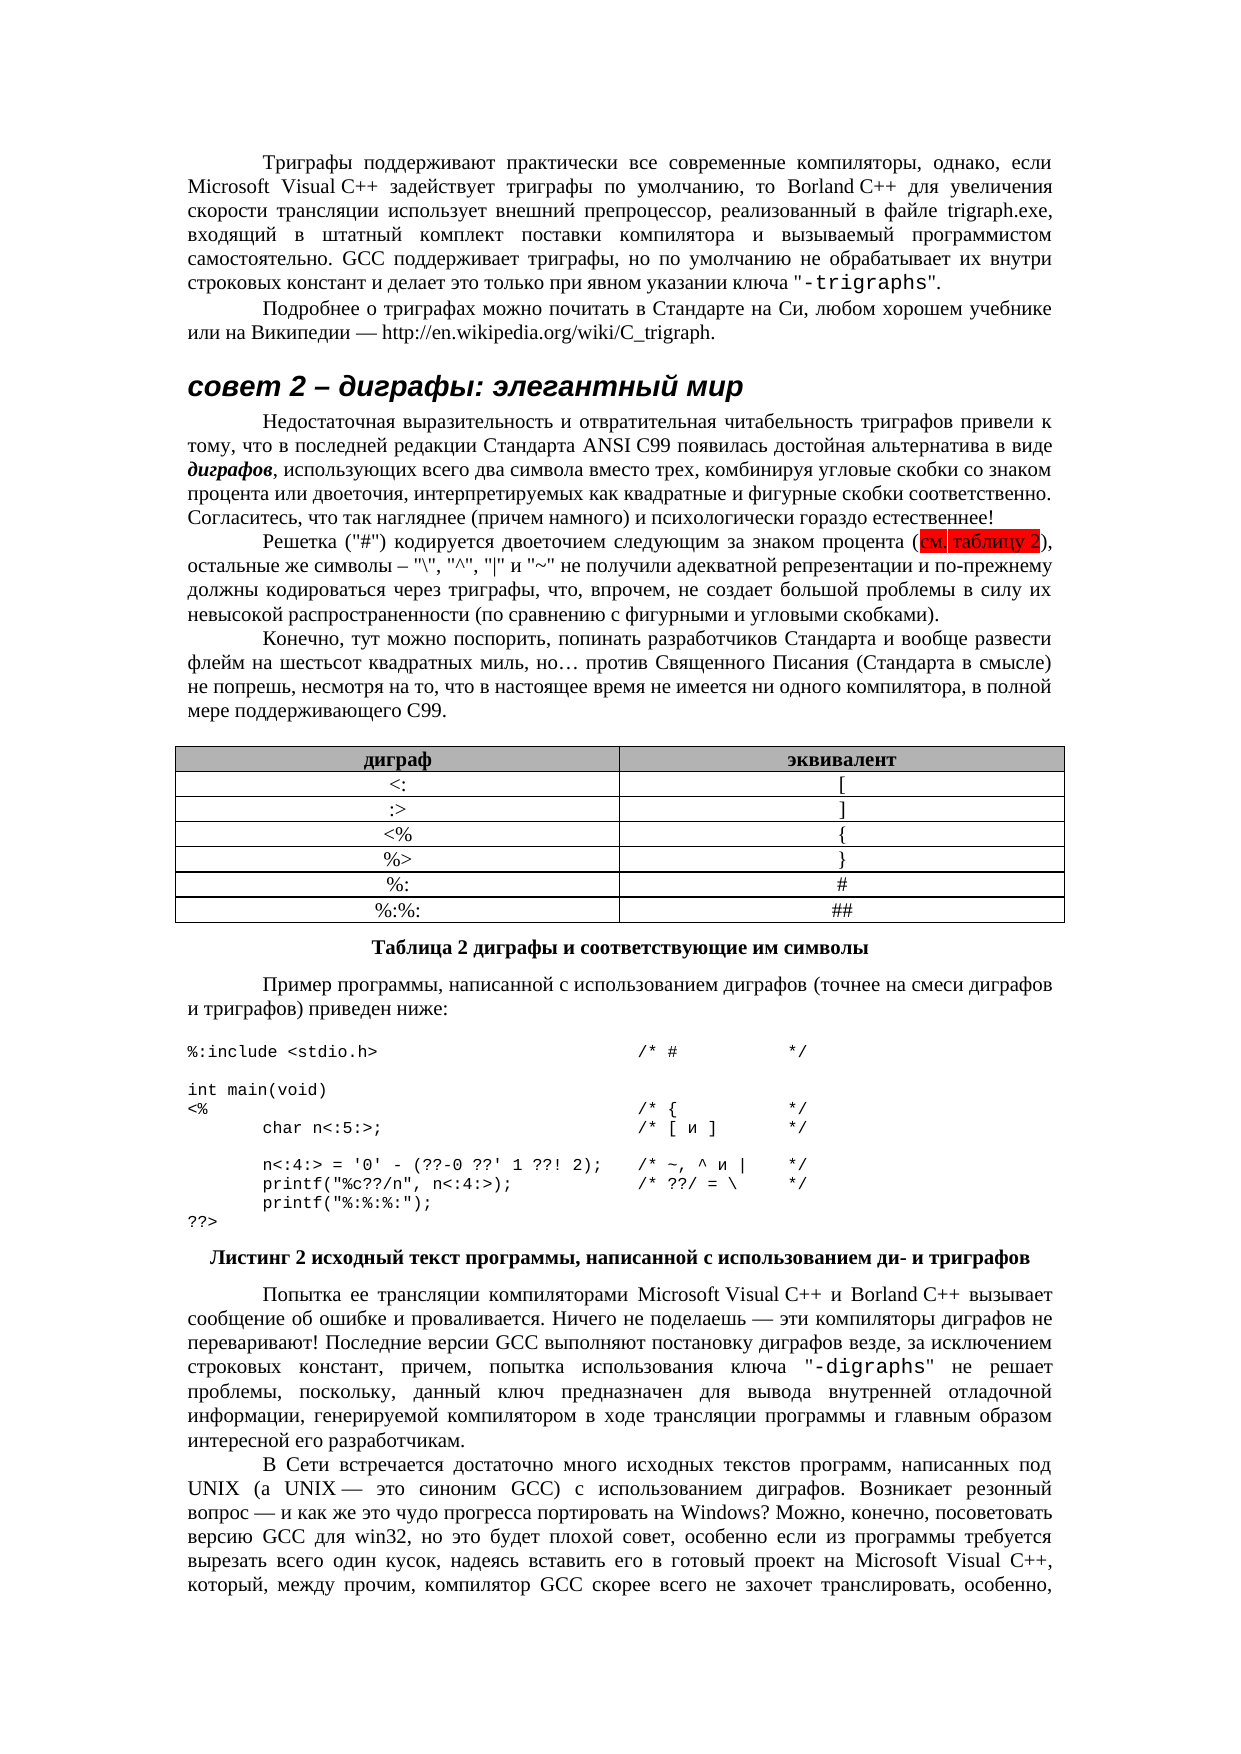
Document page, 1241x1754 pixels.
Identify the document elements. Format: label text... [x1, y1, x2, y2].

text <% /* { */ [187, 1100, 1053, 1119]
text Подробнее о триграфах можно почитать в Стандарте на Си, любом хорошем учебнике или на Википедии — http://en.wikipedia.org/wiki/C_trigraph. [187, 296, 1053, 344]
table_header эквивалент [620, 747, 1064, 771]
table_header диграф [176, 747, 619, 771]
table_cell %:%: [176, 898, 619, 922]
subtitle совет 2 – диграфы: элегантный мир [187, 369, 1053, 403]
text Конечно, тут можно поспорить, попинать разработчиков Стандарта и вообще развести флейм на шестьсот квадратных миль, но… против Священного Писания (Стандарта в смысле) не попрешь, несмотря на то, что в настоящее время не имеется ни одного компилятора, в полной мере поддерживающего С99. [187, 626, 1053, 722]
text Триграфы поддерживают практически все современные компиляторы, однако, если Microsoft Visual C++ задействует триграфы по умолчанию, то Borland C++ для увеличения скорости трансляции использует внешний препроцессор, реализованный в файле trigraph.exe, входящий в штатный комплект поставки компилятора и вызываемый программистом самостоятельно. GCC поддерживает триграфы, но по умолчанию не обрабатывает их внутри строковых констант и делает это только при явном указании ключа "-trigraphs". [187, 150, 1053, 296]
table_cell { [620, 822, 1064, 846]
text printf("%c??/n", n<:4:>); /* ??/ = \ */ [187, 1176, 1053, 1195]
text Листинг 2 исходный текст программы, написанной с использованием ди- и триграфов [187, 1245, 1053, 1269]
table_cell %: [176, 873, 619, 896]
text ??> [187, 1213, 1053, 1232]
text Пример программы, написанной с использованием диграфов (точнее на смеси диграфов и триграфов) приведен ниже: [187, 972, 1053, 1020]
text int main(void) [187, 1082, 1053, 1100]
text Недостаточная выразительность и отвратительная читабельность триграфов привели к тому, что в последней редакции Стандарта ANSI C99 появилась достойная альтернатива в виде диграфов, использующих всего два символа вместо трех, комбинируя угловые скобки со знаком процента или двоеточия, интерпретируемых как квадратные и фигурные скобки соответственно. Согласитесь, что так нагляднее (причем намного) и психологически гораздо естественнее! [187, 409, 1053, 529]
text n<:4:> = '0' - (??-0 ??' 1 ??! 2); /* ~, ^ и | */ [187, 1157, 1053, 1176]
table_cell :> [176, 797, 619, 821]
table_cell # [620, 873, 1064, 896]
table_cell } [620, 847, 1064, 871]
text char n<:5:>; /* [ и ] */ [187, 1119, 1053, 1138]
text printf("%:%:%:"); [187, 1195, 1053, 1213]
table_cell ] [620, 797, 1064, 821]
table_cell [ [620, 772, 1064, 796]
text Решетка ("#") кодируется двоеточием следующим за знаком процента (см. таблицу 2), остальные же символы – "\", "^", "|" и "~" не получили адекватной репрезентации и по-прежнему должны кодироваться через триграфы, что, впрочем, не создает большой проблемы в силу их невысокой распространенности (по сравнению с фигурными и угловыми скобками). [187, 529, 1053, 626]
table_cell ## [620, 898, 1064, 922]
table_cell %> [176, 847, 619, 871]
table_cell <% [176, 822, 619, 846]
table_cell <: [176, 772, 619, 796]
text Попытка ее трансляции компиляторами Microsoft Visual C++ и Borland C++ вызывает сообщение об ошибке и проваливается. Ничего не поделаешь — эти компиляторы диграфов не переваривают! Последние версии GCC выполняют постановку диграфов везде, за исключением строковых констант, причем, попытка использования ключа "-digraphs" не решает проблемы, поскольку, данный ключ предназначен для вывода внутренней отладочной информации, генерируемой компилятором в ходе трансляции программы и главным образом интересной его разработчикам. [187, 1281, 1053, 1452]
text Таблица 2 диграфы и соответствующие им символы [187, 935, 1053, 959]
text %:include <stdio.h> /* # */ [187, 1044, 1053, 1063]
text В Сети встречается достаточно много исходных текстов программ, написанных под UNIX (а UNIX — это синоним GCC) с использованием диграфов. Возникает резонный вопрос — и как же это чудо прогресса портировать на Windows? Можно, конечно, посоветовать версию GCC для win32, но это будет плохой совет, особенно если из программы требуется вырезать всего один кусок, надеясь вставить его в готовый проект на Microsoft Visual C++, который, между прочим, компилятор GCC скорее всего не захочет транслировать, особенно, [187, 1452, 1053, 1596]
